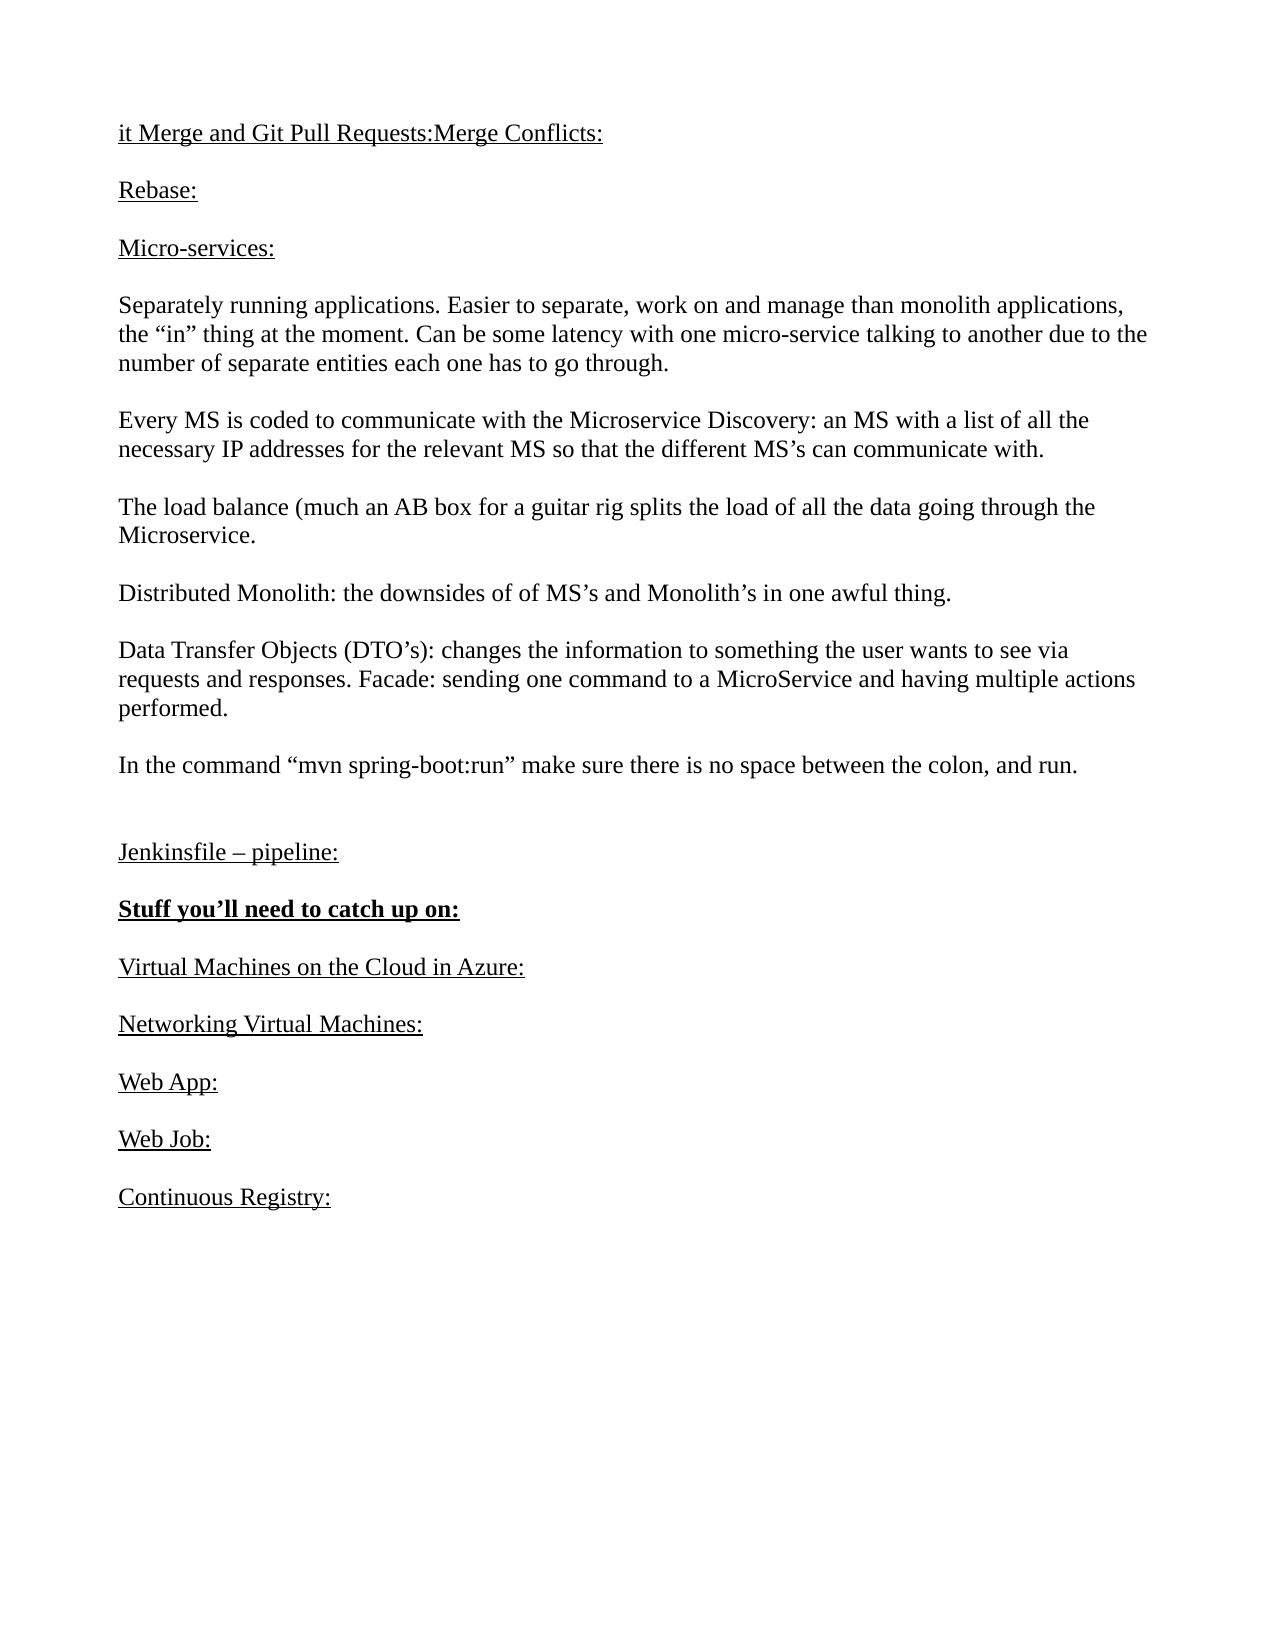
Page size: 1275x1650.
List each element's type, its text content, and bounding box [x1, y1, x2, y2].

text Web App: [118, 1067, 1157, 1096]
text The load balance (much an AB box for a guitar rig splits the load of all the data going through the Microservice. [118, 492, 1157, 549]
text Micro-services: [118, 233, 1157, 262]
text Networking Virtual Machines: [118, 1009, 1157, 1038]
text Virtual Machines on the Cloud in Azure: [118, 952, 1157, 981]
text Stuff you’ll need to catch up on: [118, 894, 1157, 923]
text Web Job: [118, 1124, 1157, 1153]
text In the command “mvn spring-boot:run” make sure there is no space between the colon, and run. [118, 751, 1157, 779]
text Rebase: [118, 176, 1157, 204]
text it Merge and Git Pull Requests:Merge Conflicts: [118, 118, 1157, 147]
text Separately running applications. Easier to separate, work on and manage than monolith applications, the “in” thing at the moment. Can be some latency with one micro-service talking to another due to the number of separate entities each one has to go through. [118, 291, 1157, 377]
text Every MS is coded to communicate with the Microservice Discovery: an MS with a list of all the necessary IP addresses for the relevant MS so that the different MS’s can communicate with. [118, 406, 1157, 463]
text Continuous Registry: [118, 1182, 1157, 1211]
text Jenkinsfile – pipeline: [118, 837, 1157, 866]
text Data Transfer Objects (DTO’s): changes the information to something the user wants to see via requests and responses. Facade: sending one command to a MicroService and having multiple actions performed. [118, 636, 1157, 722]
text Distributed Monolith: the downsides of of MS’s and Monolith’s in one awful thing. [118, 578, 1157, 607]
